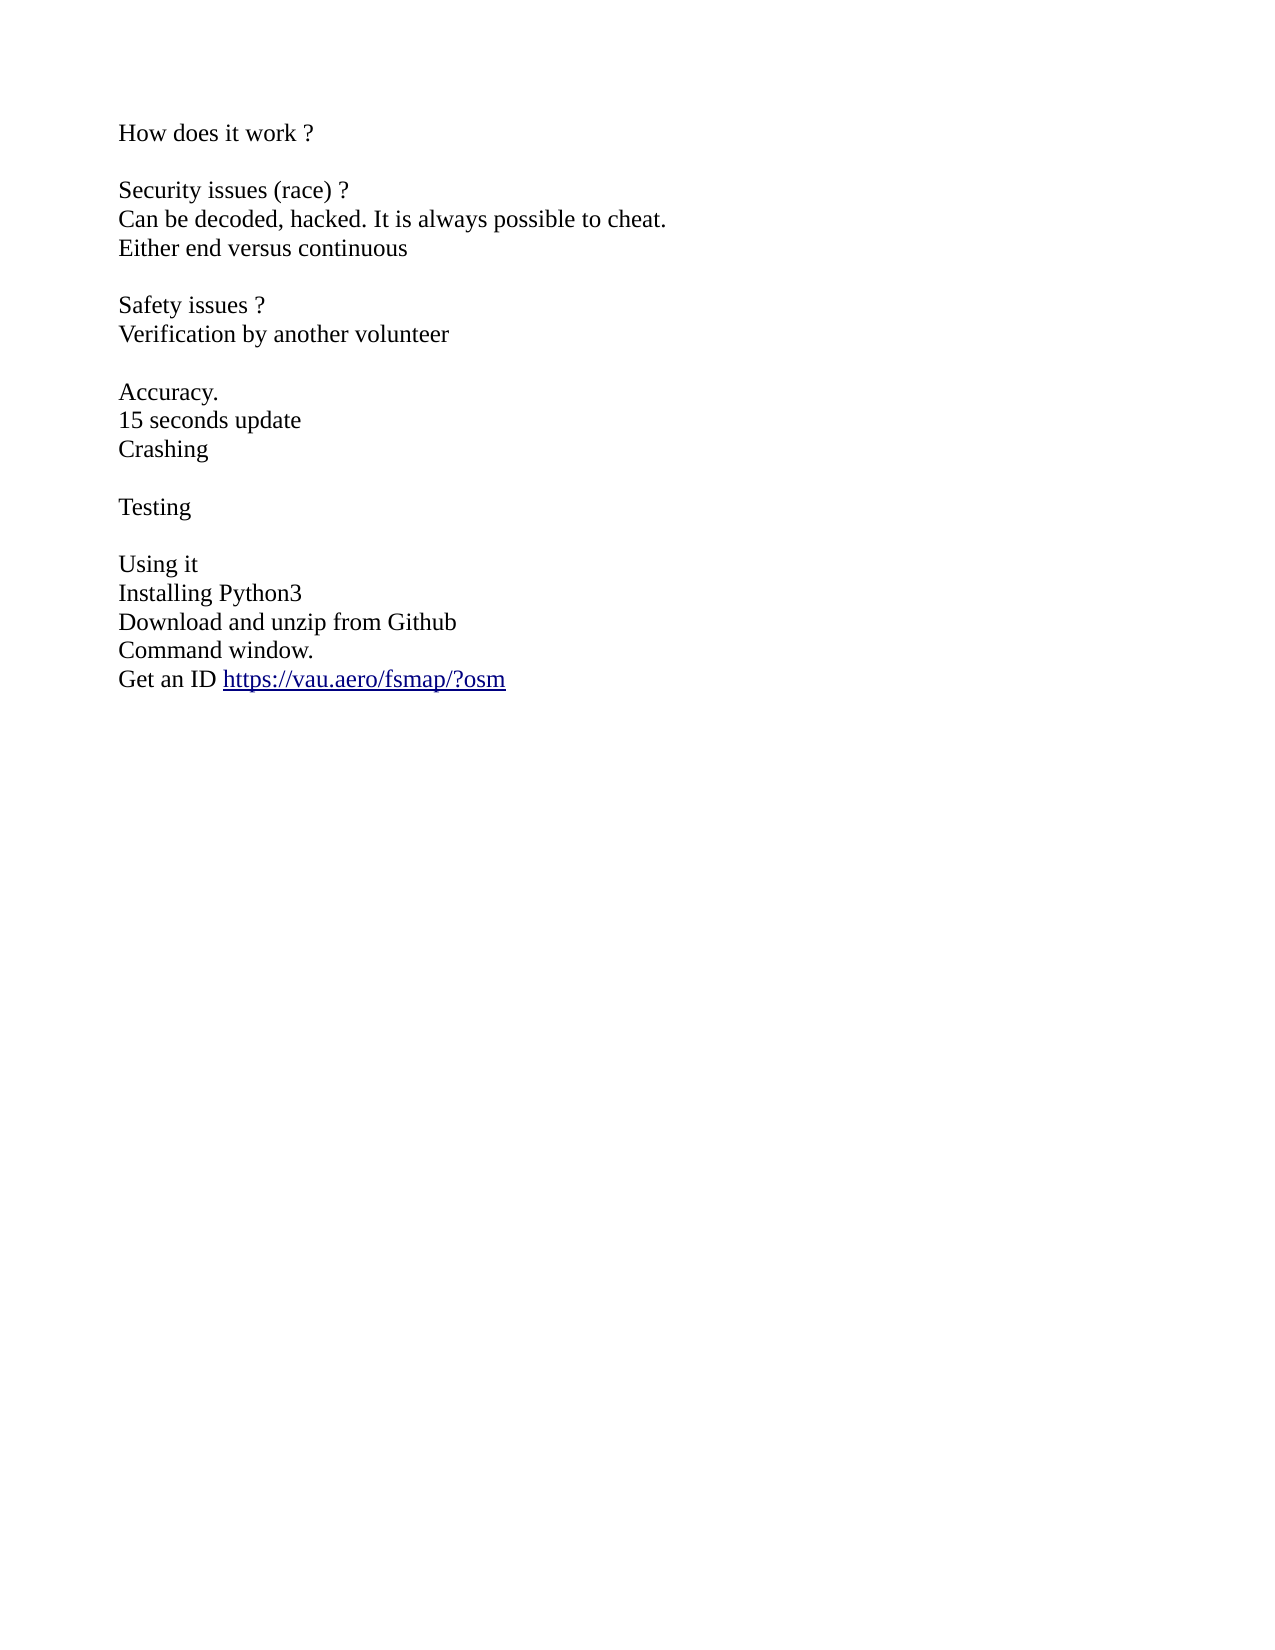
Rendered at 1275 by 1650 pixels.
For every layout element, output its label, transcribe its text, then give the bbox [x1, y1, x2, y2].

text Crashing [118, 434, 1157, 463]
text Accuracy. [118, 377, 1157, 406]
text Using it [118, 549, 1157, 578]
text How does it work ? [118, 118, 1157, 147]
text Testing [118, 492, 1157, 521]
text Command window. [118, 636, 1157, 664]
text Safety issues ? [118, 291, 1157, 319]
text Security issues (race) ? [118, 176, 1157, 204]
text Can be decoded, hacked. It is always possible to cheat. [118, 204, 1157, 233]
text Either end versus continuous [118, 233, 1157, 262]
text Installing Python3 [118, 578, 1157, 607]
text Download and unzip from Github [118, 607, 1157, 636]
text 15 seconds update [118, 406, 1157, 434]
text Verification by another volunteer [118, 319, 1157, 348]
text Get an ID https://vau.aero/fsmap/?osm [118, 664, 1157, 693]
